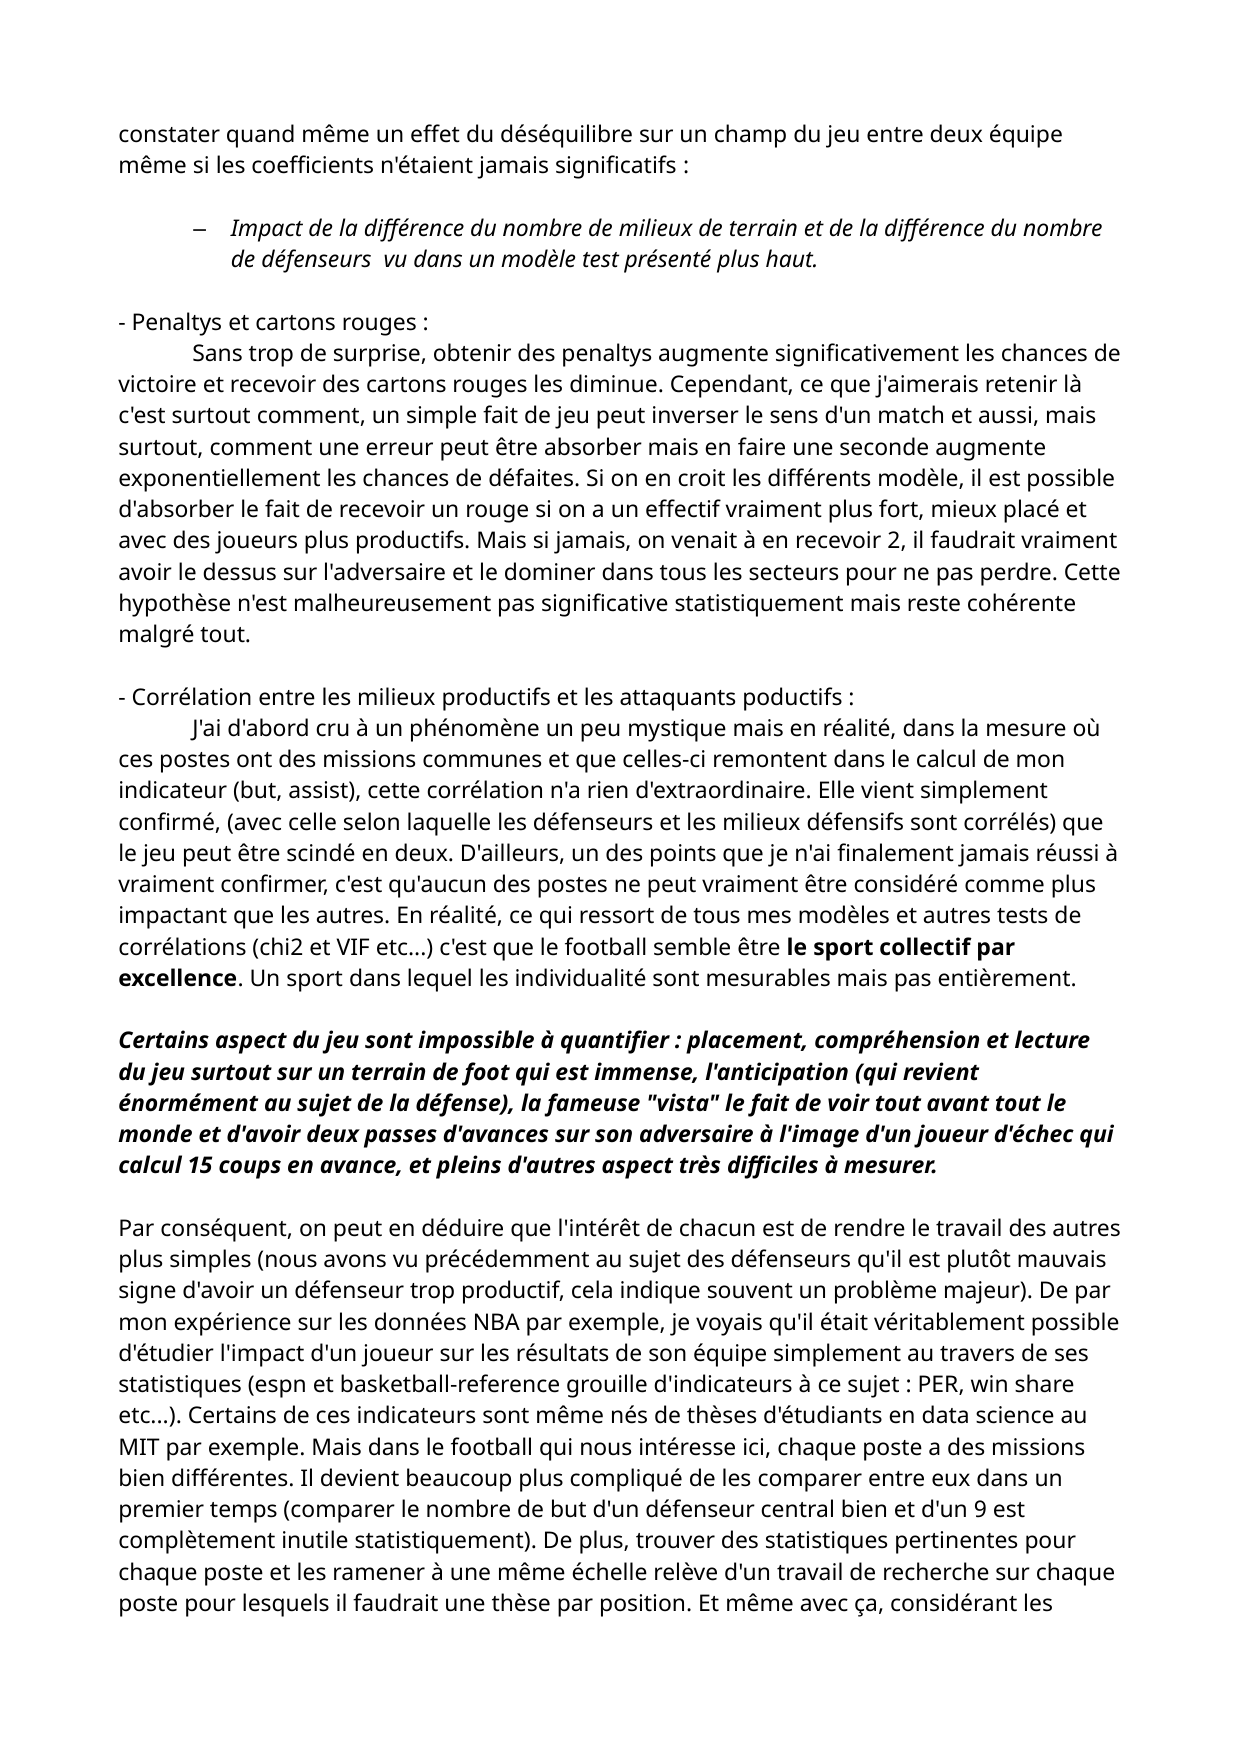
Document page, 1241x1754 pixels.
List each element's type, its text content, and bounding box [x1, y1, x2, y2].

list Impact de la différence du nombre de milieux de terrain et de la différence du nombre de défenseurs vu dans un modèle test présenté plus haut. [193, 212, 1122, 274]
text Sans trop de surprise, obtenir des penaltys augmente significativement les chances de victoire et recevoir des cartons rouges les diminue. Cependant, ce que j'aimerais retenir là c'est surtout comment, un simple fait de jeu peut inverser le sens d'un match et aussi, mais surtout, comment une erreur peut être absorber mais en faire une seconde augmente exponentiellement les chances de défaites. Si on en croit les différents modèle, il est possible d'absorber le fait de recevoir un rouge si on a un effectif vraiment plus fort, mieux placé et avec des joueurs plus productifs. Mais si jamais, on venait à en recevoir 2, il faudrait vraiment avoir le dessus sur l'adversaire et le dominer dans tous les secteurs pour ne pas perdre. Cette hypothèse n'est malheureusement pas significative statistiquement mais reste cohérente malgré tout. [118, 337, 1122, 649]
text Certains aspect du jeu sont impossible à quantifier : placement, compréhension et lecture du jeu surtout sur un terrain de foot qui est immense, l'anticipation (qui revient énormément au sujet de la défense), la fameuse "vista" le fait de voir tout avant tout le monde et d'avoir deux passes d'avances sur son adversaire à l'image d'un joueur d'échec qui calcul 15 coups en avance, et pleins d'autres aspect très difficiles à mesurer. [118, 1024, 1122, 1181]
text - Penaltys et cartons rouges : [118, 306, 1122, 337]
text J'ai d'abord cru à un phénomène un peu mystique mais en réalité, dans la mesure où ces postes ont des missions communes et que celles-ci remontent dans le calcul de mon indicateur (but, assist), cette corrélation n'a rien d'extraordinaire. Elle vient simplement confirmé, (avec celle selon laquelle les défenseurs et les milieux défensifs sont corrélés) que le jeu peut être scindé en deux. D'ailleurs, un des points que je n'ai finalement jamais réussi à vraiment confirmer, c'est qu'aucun des postes ne peut vraiment être considéré comme plus impactant que les autres. En réalité, ce qui ressort de tous mes modèles et autres tests de corrélations (chi2 et VIF etc...) c'est que le football semble être le sport collectif par excellence. Un sport dans lequel les individualité sont mesurables mais pas entièrement. [118, 712, 1122, 993]
text constater quand même un effet du déséquilibre sur un champ du jeu entre deux équipe même si les coefficients n'étaient jamais significatifs : [118, 118, 1122, 181]
text - Corrélation entre les milieux productifs et les attaquants poductifs : [118, 681, 1122, 712]
text Par conséquent, on peut en déduire que l'intérêt de chacun est de rendre le travail des autres plus simples (nous avons vu précédemment au sujet des défenseurs qu'il est plutôt mauvais signe d'avoir un défenseur trop productif, cela indique souvent un problème majeur). De par mon expérience sur les données NBA par exemple, je voyais qu'il était véritablement possible d'étudier l'impact d'un joueur sur les résultats de son équipe simplement au travers de ses statistiques (espn et basketball-reference grouille d'indicateurs à ce sujet : PER, win share etc...). Certains de ces indicateurs sont même nés de thèses d'étudiants en data science au MIT par exemple. Mais dans le football qui nous intéresse ici, chaque poste a des missions bien différentes. Il devient beaucoup plus compliqué de les comparer entre eux dans un premier temps (comparer le nombre de but d'un défenseur central bien et d'un 9 est complètement inutile statistiquement). De plus, trouver des statistiques pertinentes pour chaque poste et les ramener à une même échelle relève d'un travail de recherche sur chaque poste pour lesquels il faudrait une thèse par position. Et même avec ça, considérant les [118, 1212, 1122, 1618]
